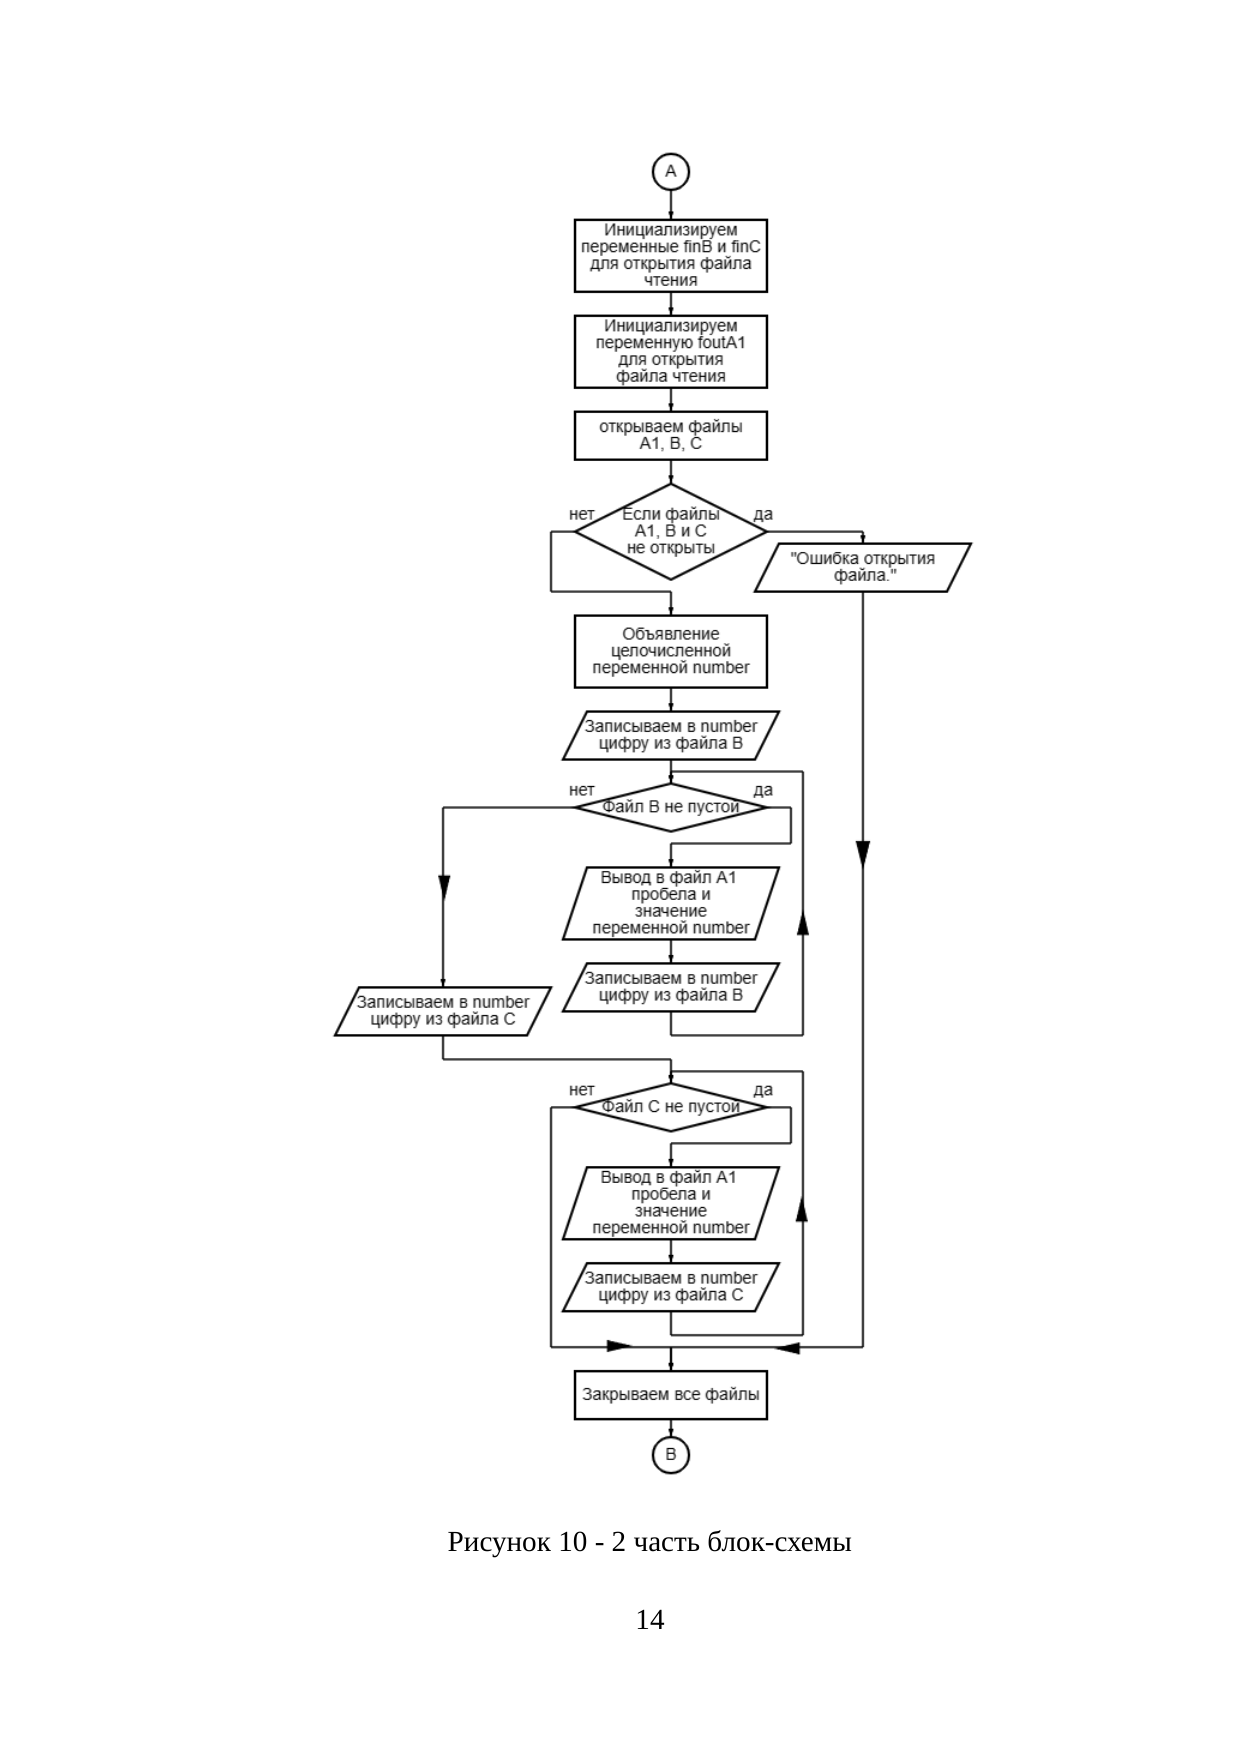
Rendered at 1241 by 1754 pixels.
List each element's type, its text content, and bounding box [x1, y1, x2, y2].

text Рисунок 10 - 2 часть блок-схемы [316, 1508, 983, 1558]
picture [316, 130, 983, 1508]
